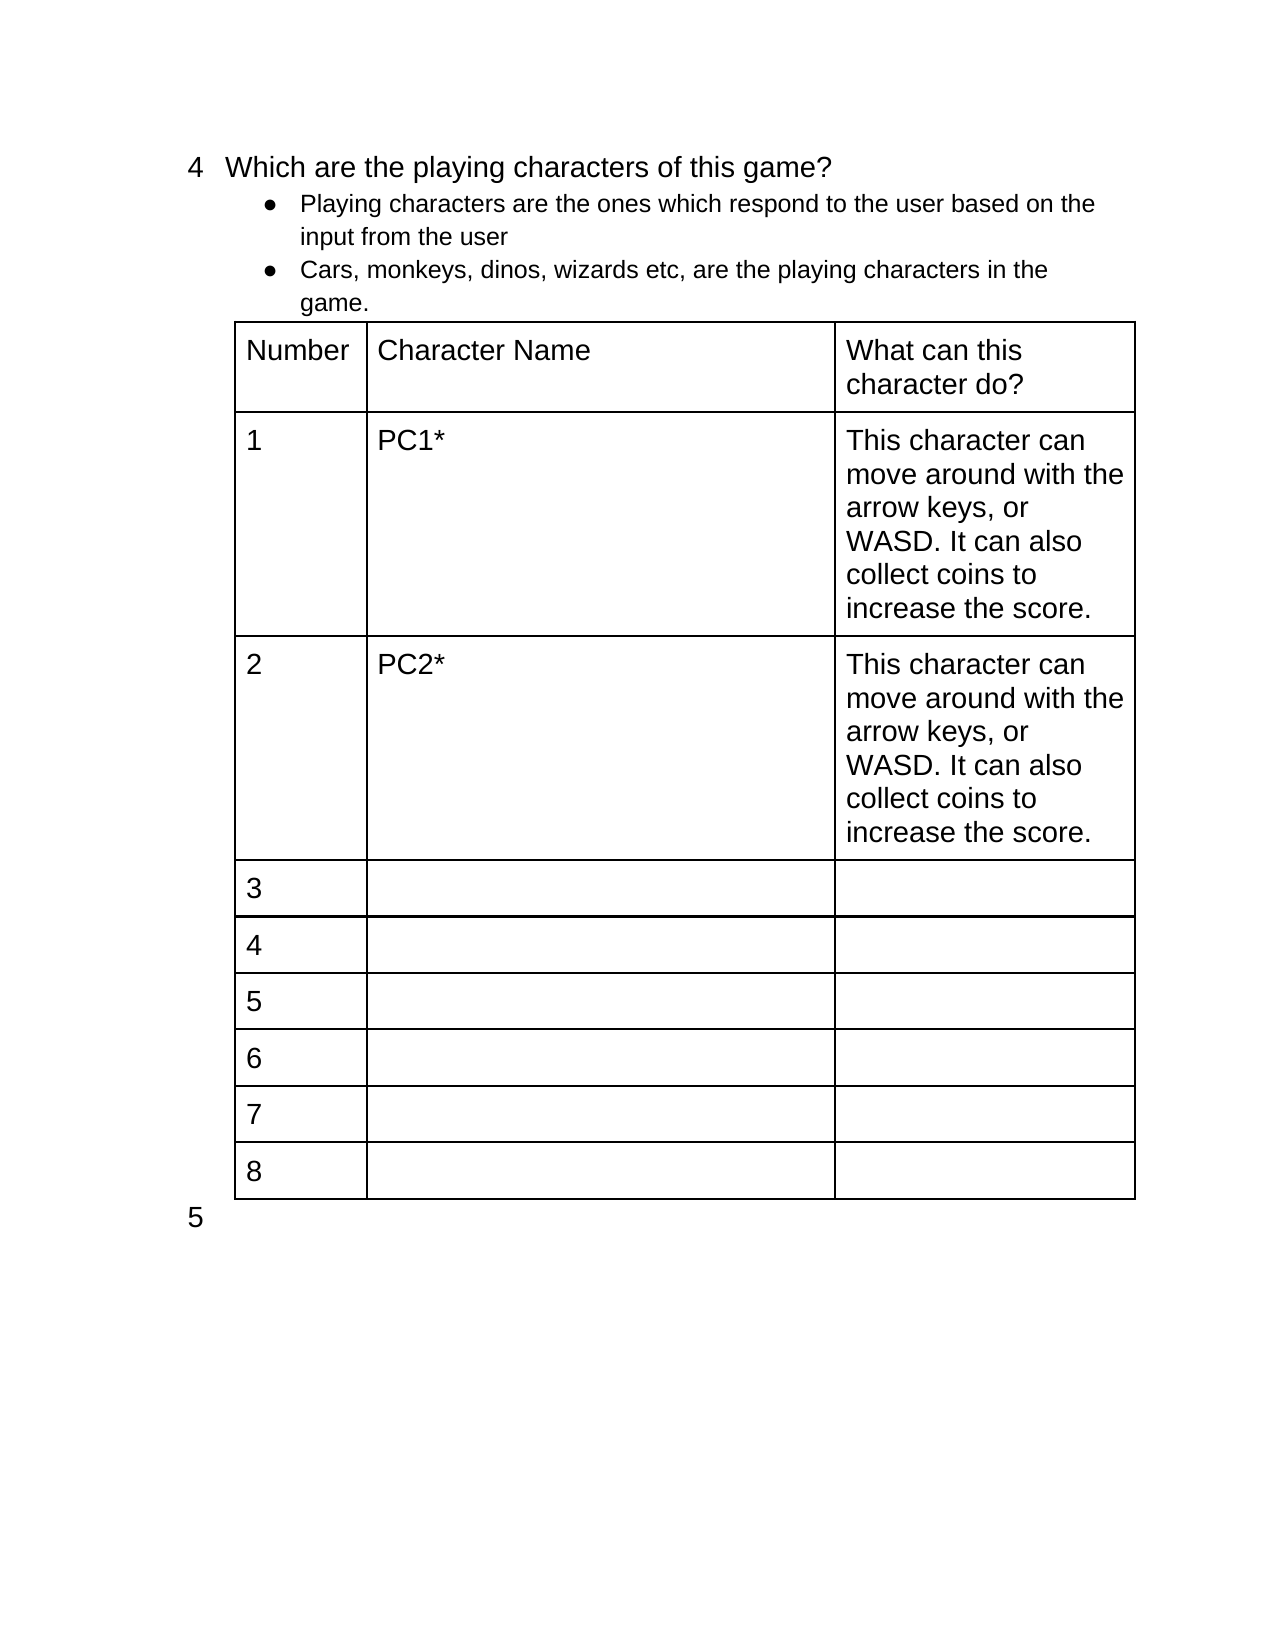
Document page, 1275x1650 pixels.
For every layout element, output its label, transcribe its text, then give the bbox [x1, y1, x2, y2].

table_cell 1 [236, 413, 366, 635]
table_cell 4 [236, 918, 366, 972]
list Which are the playing characters of this game? [187, 150, 1125, 183]
table_header Character Name [368, 323, 834, 411]
table_cell 7 [236, 1087, 366, 1141]
table_cell 6 [236, 1030, 366, 1085]
table_header What can this character do? [836, 323, 1134, 411]
list Cars, monkeys, dinos, wizards etc, are the playing characters in the game. [262, 254, 1125, 316]
table_cell This character can move around with the arrow keys, or WASD. It can also collect coins to increase the score. [836, 413, 1134, 635]
list Playing characters are the ones which respond to the user based on the input from the user [262, 188, 1125, 250]
table_cell [836, 918, 1134, 972]
table_cell [836, 1087, 1134, 1141]
table_cell PC1* [368, 413, 834, 635]
table_cell [368, 861, 834, 915]
table_cell 2 [236, 637, 366, 859]
table_cell [368, 974, 834, 1028]
table_cell PC2* [368, 637, 834, 859]
table_cell [836, 1143, 1134, 1198]
table_cell [368, 1143, 834, 1198]
table_cell [368, 918, 834, 972]
table_header Number [236, 323, 366, 411]
table_cell 8 [236, 1143, 366, 1198]
table_cell This character can move around with the arrow keys, or WASD. It can also collect coins to increase the score. [836, 637, 1134, 859]
table_cell 5 [236, 974, 366, 1028]
table_cell [368, 1030, 834, 1085]
table_cell [836, 1030, 1134, 1085]
table_cell [836, 861, 1134, 915]
table_cell [836, 974, 1134, 1028]
table_cell [368, 1087, 834, 1141]
table_cell 3 [236, 861, 366, 915]
